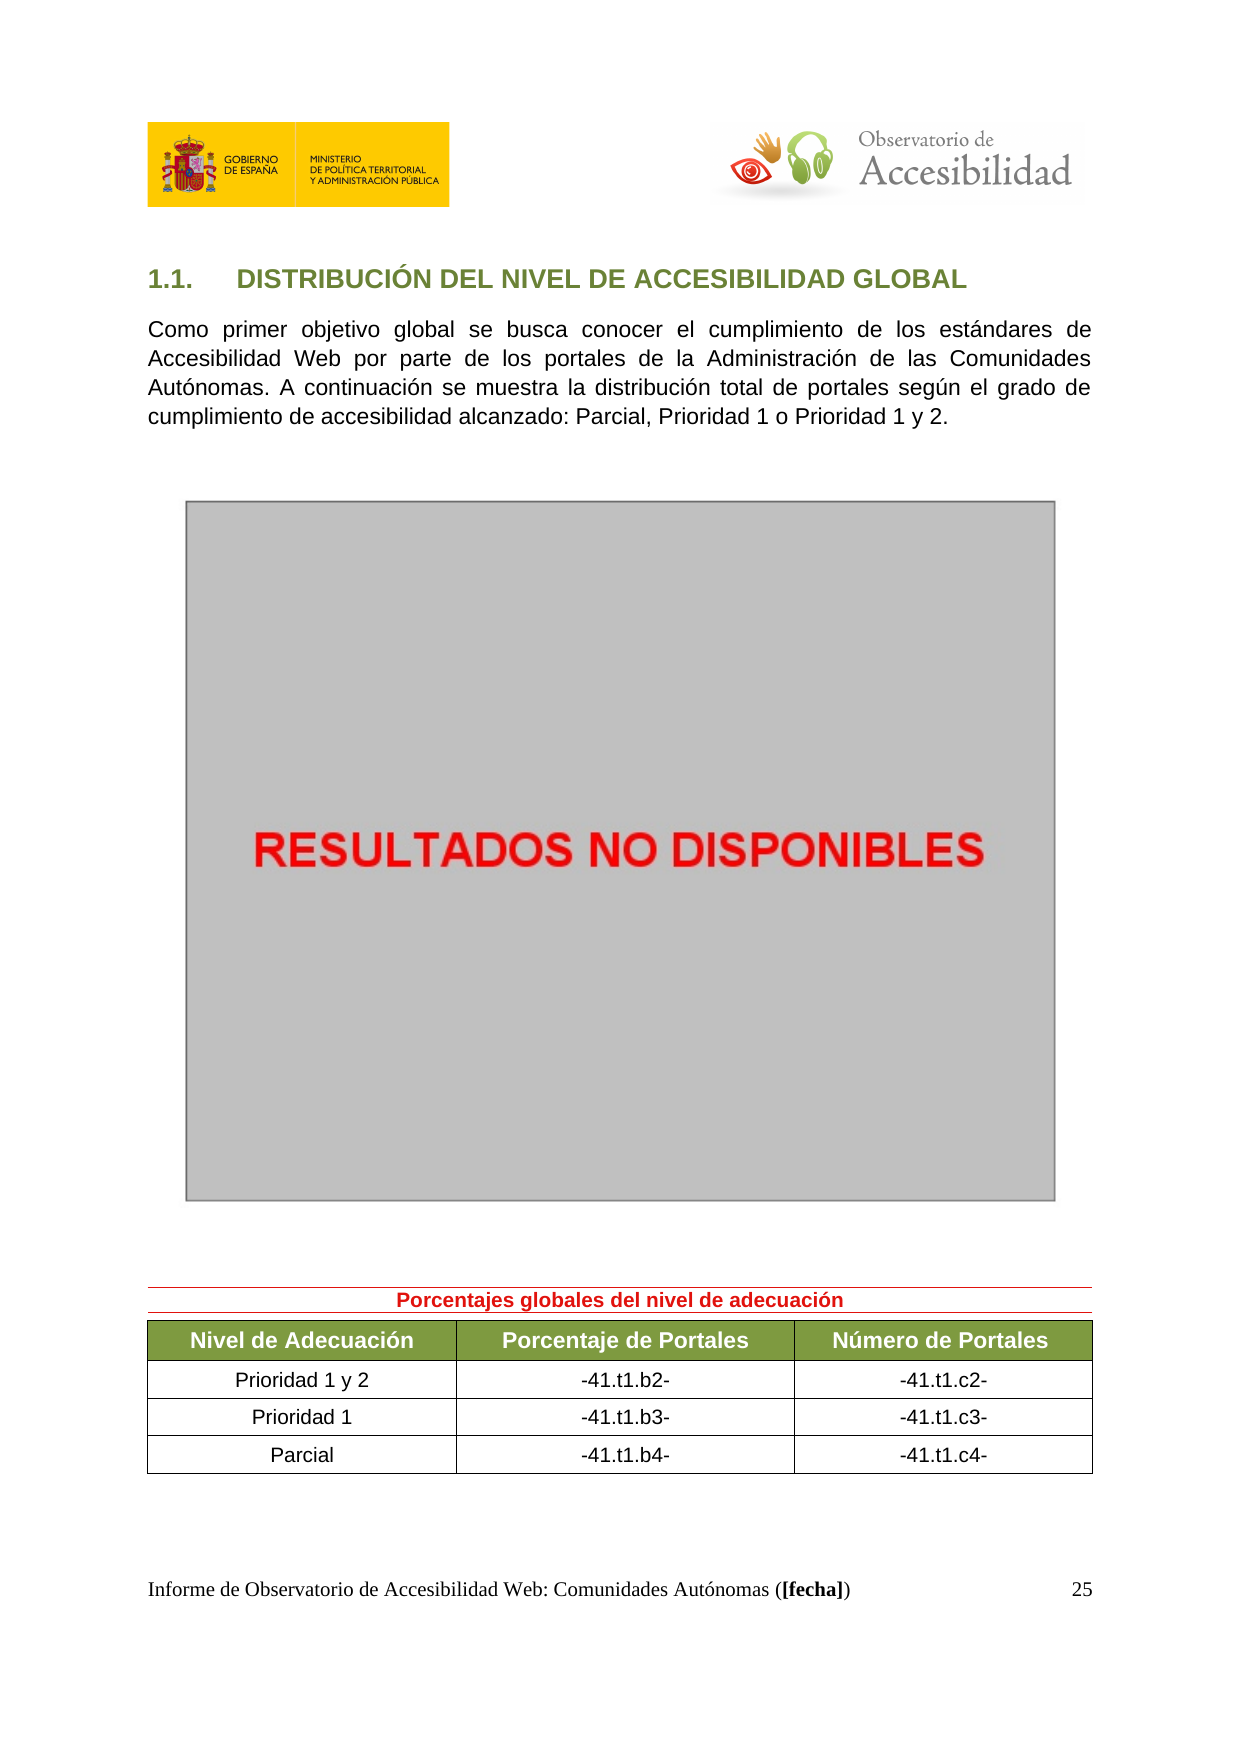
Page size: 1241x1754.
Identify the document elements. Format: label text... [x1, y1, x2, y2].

picture [147, 122, 450, 207]
text Porcentajes globales del nivel de adecuación [148, 1288, 1092, 1312]
text Como primer objetivo global se busca conocer el cumplimiento de los estándares de Accesibilidad Web por parte de los portales de la Administración de las Comunidades Autónomas. A continuación se muestra la distribución total de portales según el grado de cumplimiento de accesibilidad alcanzado: Parcial, Prioridad 1 o Prioridad 1 y 2. [148, 316, 1092, 429]
table_cell Prioridad 1 [148, 1399, 456, 1435]
table_cell -41.t1.c4- [795, 1436, 1092, 1473]
table_header Nivel de Adecuación [148, 1321, 456, 1360]
table_cell -41.t1.b3- [457, 1399, 794, 1435]
table_cell -41.t1.c3- [795, 1399, 1092, 1435]
list Distribución del nivel de accesibilidad global [148, 263, 1092, 294]
picture [710, 122, 1086, 205]
table_cell -41.t1.c2- [795, 1361, 1092, 1398]
table_cell Prioridad 1 y 2 [148, 1361, 456, 1398]
table_cell -41.t1.b2- [457, 1361, 794, 1398]
picture [178, 498, 1062, 1208]
table_cell Parcial [148, 1436, 456, 1473]
table_header Porcentaje de Portales [457, 1321, 794, 1360]
table_header Número de Portales [795, 1321, 1092, 1360]
table_cell -41.t1.b4- [457, 1436, 794, 1473]
